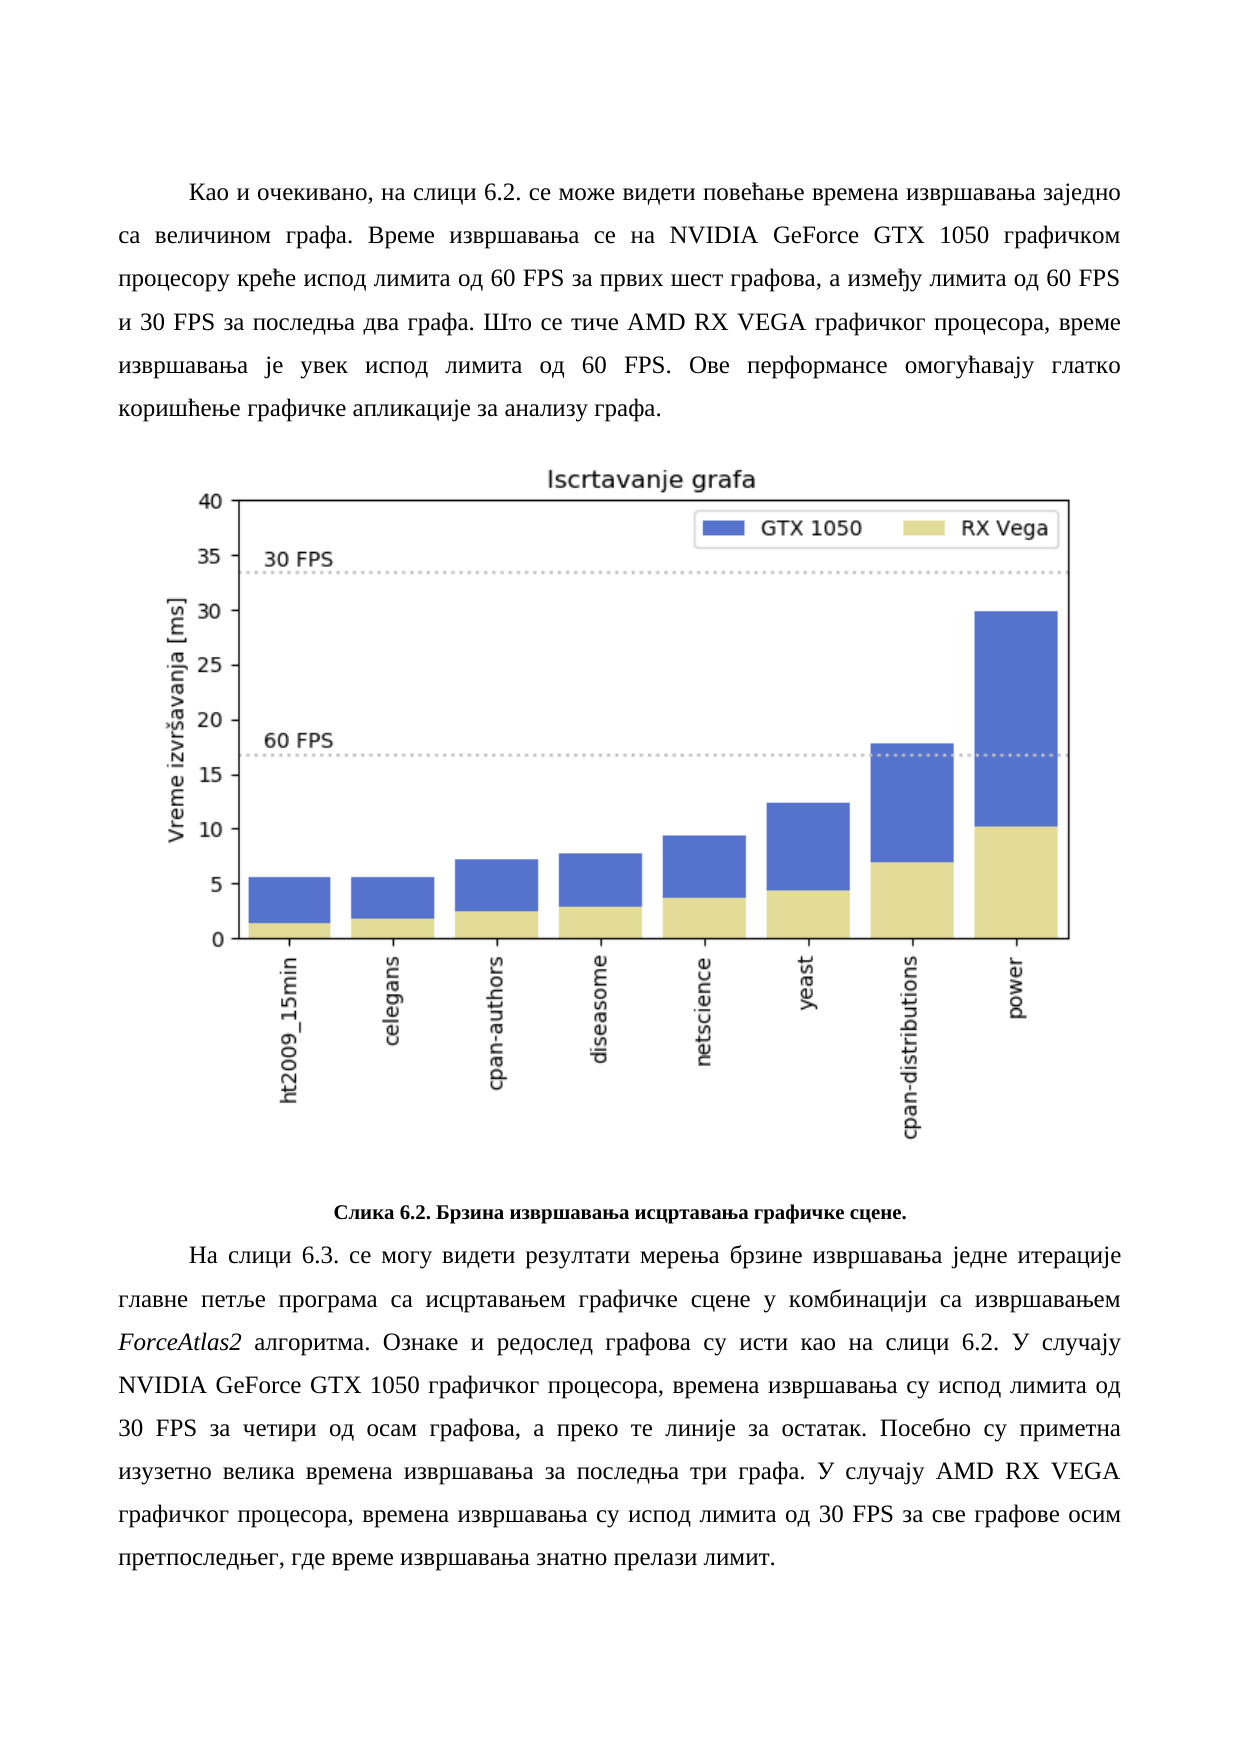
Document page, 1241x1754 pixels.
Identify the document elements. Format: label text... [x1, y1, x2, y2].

text Слика 6.2. Брзина извршавања исцртавања графичке сцене. [118, 461, 1122, 1224]
text Као и очекивано, на слици 6.2. се може видети повећање времена извршавања заједно са величином графа. Време извршавања се на NVIDIA GeForce GTX 1050 графичком процесору креће испод лимита од 60 FPS за првих шест графова, а између лимита од 60 FPS и 30 FPS за последња два графа. Што се тиче AMD RX VEGA графичког процесора, време извршавања је увек испод лимита од 60 FPS. Ове перформансе омогућавају глатко коришћење графичке апликације за анализу графа. [118, 177, 1122, 422]
text На слици 6.3. се могу видети резултати мерења брзине извршавања једне итерације главне петље програма са исцртавањем графичке сцене у комбинацији са извршавањем ForceAtlas2 алгоритма. Ознаке и редослед графова су исти као на слици 6.2. У случају NVIDIA GeForce GTX 1050 графичког процесора, времена извршавања су испод лимита од 30 FPS за четири од осам графова, а преко те линије за остатак. Посебно су приметна изузетно велика времена извршавања за последња три графа. У случају AMD RX VEGA графичког процесора, времена извршавања су испод лимита од 30 FPS за све графове осим претпоследњег, где време извршавања знатно прелази лимит. [118, 1241, 1122, 1571]
picture [145, 448, 1095, 1161]
